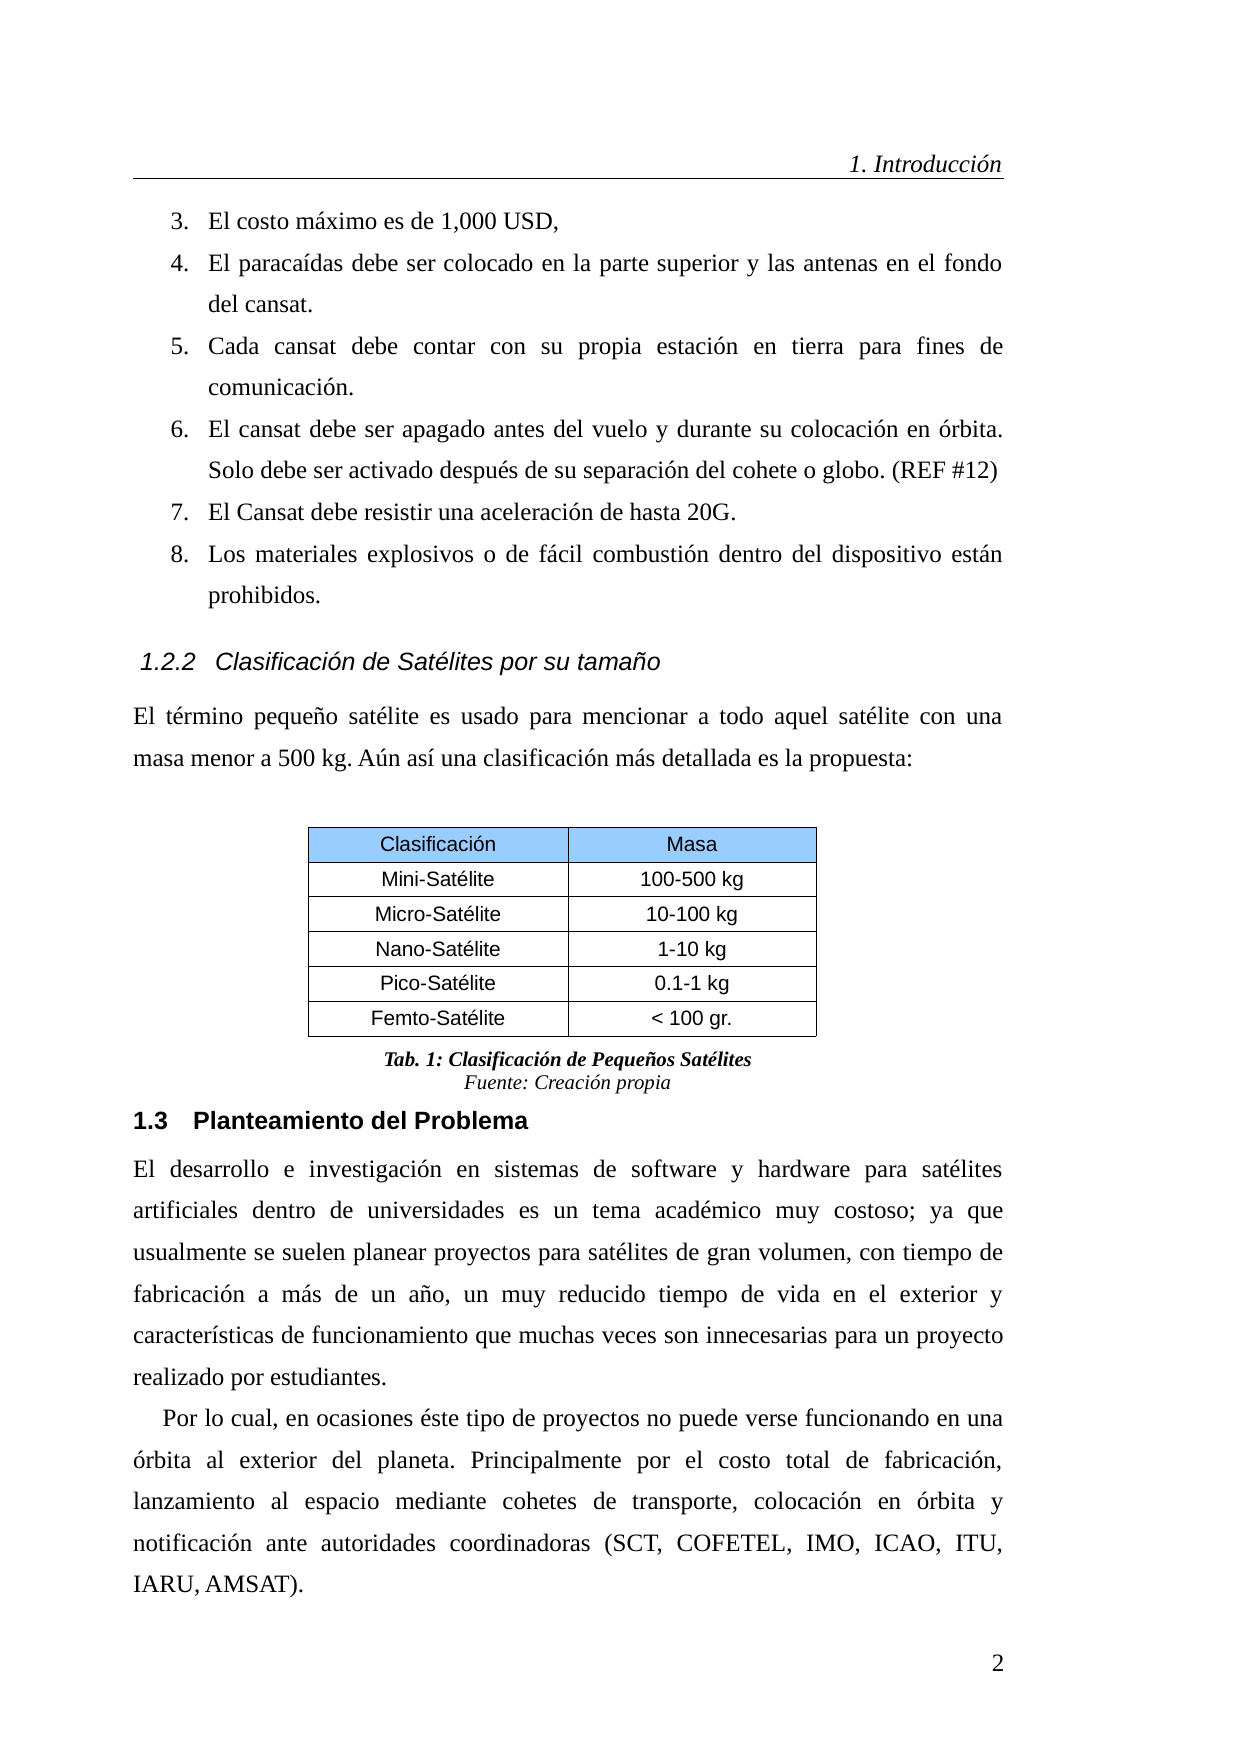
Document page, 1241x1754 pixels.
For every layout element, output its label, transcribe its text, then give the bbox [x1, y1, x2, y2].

table_cell 1-10 kg [569, 932, 816, 966]
text Tab. 1: Clasificación de Pequeños Satélites [133, 1048, 1004, 1071]
subtitle Clasificación de Satélites por su tamaño [140, 648, 1004, 676]
list El cansat debe ser apagado antes del vuelo y durante su colocación en órbita. Solo debe ser activado después de su separación del cohete o globo. (REF #12) [170, 415, 1004, 484]
list Cada cansat debe contar con su propia estación en tierra para fines de comunicación. [170, 332, 1004, 401]
list El costo máximo es de 1,000 USD, [170, 207, 1004, 235]
list Los materiales explosivos o de fácil combustión dentro del dispositivo están prohibidos. [170, 540, 1004, 609]
text El desarrollo e investigación en sistemas de software y hardware para satélites artificiales dentro de universidades es un tema académico muy costoso; ya que usualmente se suelen planear proyectos para satélites de gran volumen, con tiempo de fabricación a más de un año, un muy reducido tiempo de vida en el exterior y características de funcionamiento que muchas veces son innecesarias para un proyecto realizado por estudiantes. [133, 1155, 1004, 1391]
list El paracaídas debe ser colocado en la parte superior y las antenas en el fondo del cansat. [170, 249, 1004, 318]
table_cell Pico-Satélite [309, 967, 568, 1001]
text El término pequeño satélite es usado para mencionar a todo aquel satélite con una masa menor a 500 kg. Aún así una clasificación más detallada es la propuesta: [133, 702, 1004, 772]
text Por lo cual, en ocasiones éste tipo de proyectos no puede verse funcionando en una órbita al exterior del planeta. Principalmente por el costo total de fabricación, lanzamiento al espacio mediante cohetes de transporte, colocación en órbita y notificación ante autoridades coordinadoras (SCT, COFETEL, IMO, ICAO, ITU, IARU, AMSAT). [133, 1404, 1004, 1598]
subtitle Planteamiento del Problema [133, 1107, 1004, 1135]
table_cell 100-500 kg [569, 863, 816, 896]
table_cell Nano-Satélite [309, 932, 568, 966]
list El Cansat debe resistir una aceleración de hasta 20G. [170, 498, 1004, 526]
table_cell 10-100 kg [569, 897, 816, 931]
text Fuente: Creación propia [133, 1071, 1004, 1094]
table_cell Femto-Satélite [309, 1002, 568, 1036]
table_cell Mini-Satélite [309, 863, 568, 896]
table_cell < 100 gr. [569, 1002, 816, 1036]
table_cell Micro-Satélite [309, 897, 568, 931]
table_header Masa [569, 828, 816, 862]
table_header Clasificación [309, 828, 568, 862]
table_cell 0.1-1 kg [569, 967, 816, 1001]
